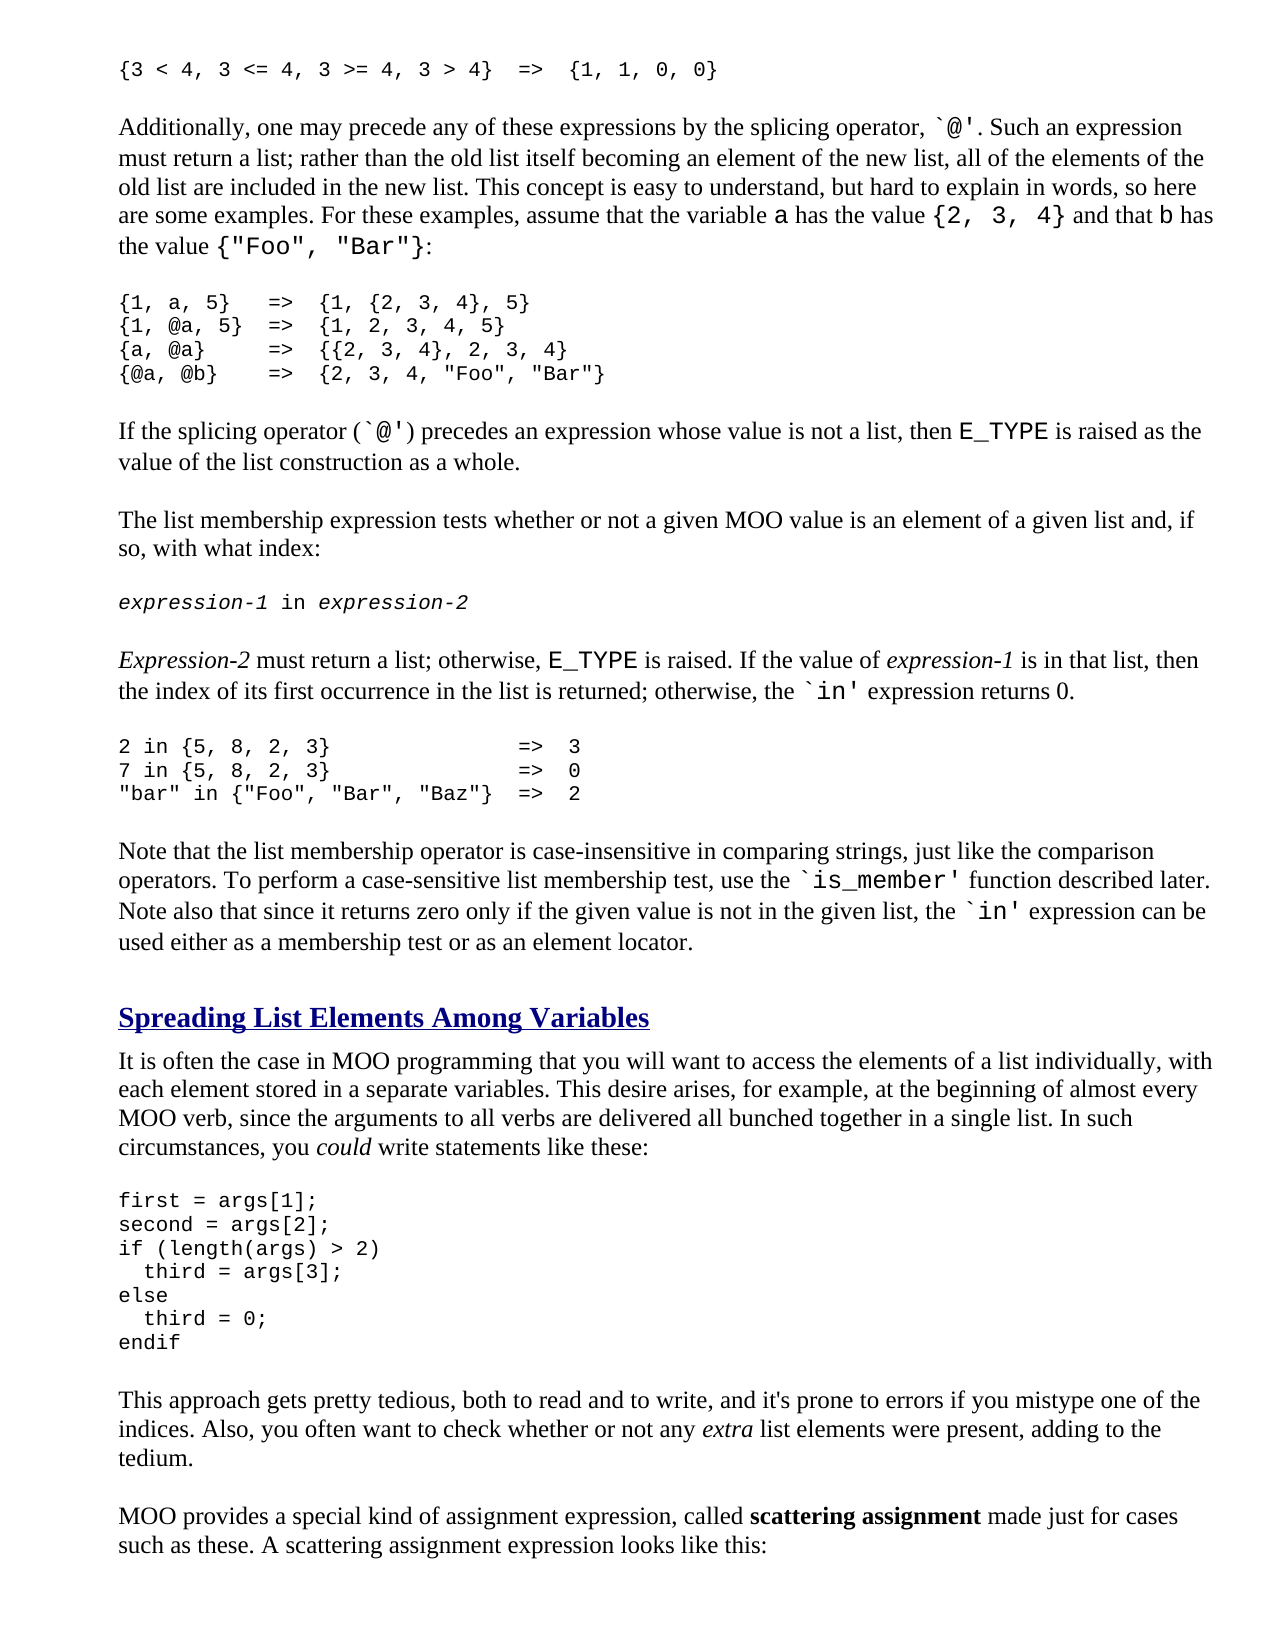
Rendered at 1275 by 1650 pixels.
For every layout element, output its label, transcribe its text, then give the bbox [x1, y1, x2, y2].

text Note that the list membership operator is case-insensitive in comparing strings, just like the comparison operators. To perform a case-sensitive list membership test, use the `is_member' function described later. Note also that since it returns zero only if the given value is not in the given list, the `in' expression can be used either as a membership test or as an element locator. [118, 836, 1216, 956]
text {1, a, 5} => {1, {2, 3, 4}, 5} [118, 292, 1216, 315]
text 2 in {5, 8, 2, 3} => 3 [118, 736, 1216, 760]
text {1, @a, 5} => {1, 2, 3, 4, 5} [118, 315, 1216, 339]
text {@a, @b} => {2, 3, 4, "Foo", "Bar"} [118, 363, 1216, 386]
text 7 in {5, 8, 2, 3} => 0 [118, 760, 1216, 783]
text {a, @a} => {{2, 3, 4}, 2, 3, 4} [118, 339, 1216, 363]
text It is often the case in MOO programming that you will want to access the elements of a list individually, with each element stored in a separate variables. This desire arises, for example, at the beginning of almost every MOO verb, since the arguments to all verbs are delivered all bunched together in a single list. In such circumstances, you could write statements like these: [118, 1046, 1216, 1161]
text second = args[2]; [118, 1214, 1216, 1237]
text The list membership expression tests whether or not a given MOO value is an element of a given list and, if so, with what index: [118, 505, 1216, 562]
text else [118, 1285, 1216, 1308]
text third = args[3]; [118, 1261, 1216, 1285]
text "bar" in {"Foo", "Bar", "Baz"} => 2 [118, 783, 1216, 807]
text Additionally, one may precede any of these expressions by the splicing operator, `@'. Such an expression must return a list; rather than the old list itself becoming an element of the new list, all of the elements of the old list are included in the new list. This concept is easy to understand, but hard to explain in words, so here are some examples. For these examples, assume that the variable a has the value {2, 3, 4} and that b has the value {"Foo", "Bar"}: [118, 112, 1216, 262]
text If the splicing operator (`@') precedes an expression whose value is not a list, then E_TYPE is raised as the value of the list construction as a whole. [118, 416, 1216, 475]
subtitle Spreading List Elements Among Variables [118, 1000, 1216, 1033]
text third = 0; [118, 1308, 1216, 1332]
text endif [118, 1332, 1216, 1356]
text This approach gets pretty tedious, both to read and to write, and it's prone to errors if you mistype one of the indices. Also, you often want to check whether or not any extra list elements were present, adding to the tedium. [118, 1385, 1216, 1471]
text Expression-2 must return a list; otherwise, E_TYPE is raised. If the value of expression-1 is in that list, then the index of its first occurrence in the list is returned; otherwise, the `in' expression returns 0. [118, 645, 1216, 707]
text expression-1 in expression-2 [118, 592, 1216, 615]
text {3 < 4, 3 <= 4, 3 >= 4, 3 > 4} => {1, 1, 0, 0} [118, 59, 1216, 83]
text MOO provides a special kind of assignment expression, called scattering assignment made just for cases such as these. A scattering assignment expression looks like this: [118, 1501, 1216, 1558]
text first = args[1]; [118, 1190, 1216, 1214]
text if (length(args) > 2) [118, 1237, 1216, 1261]
